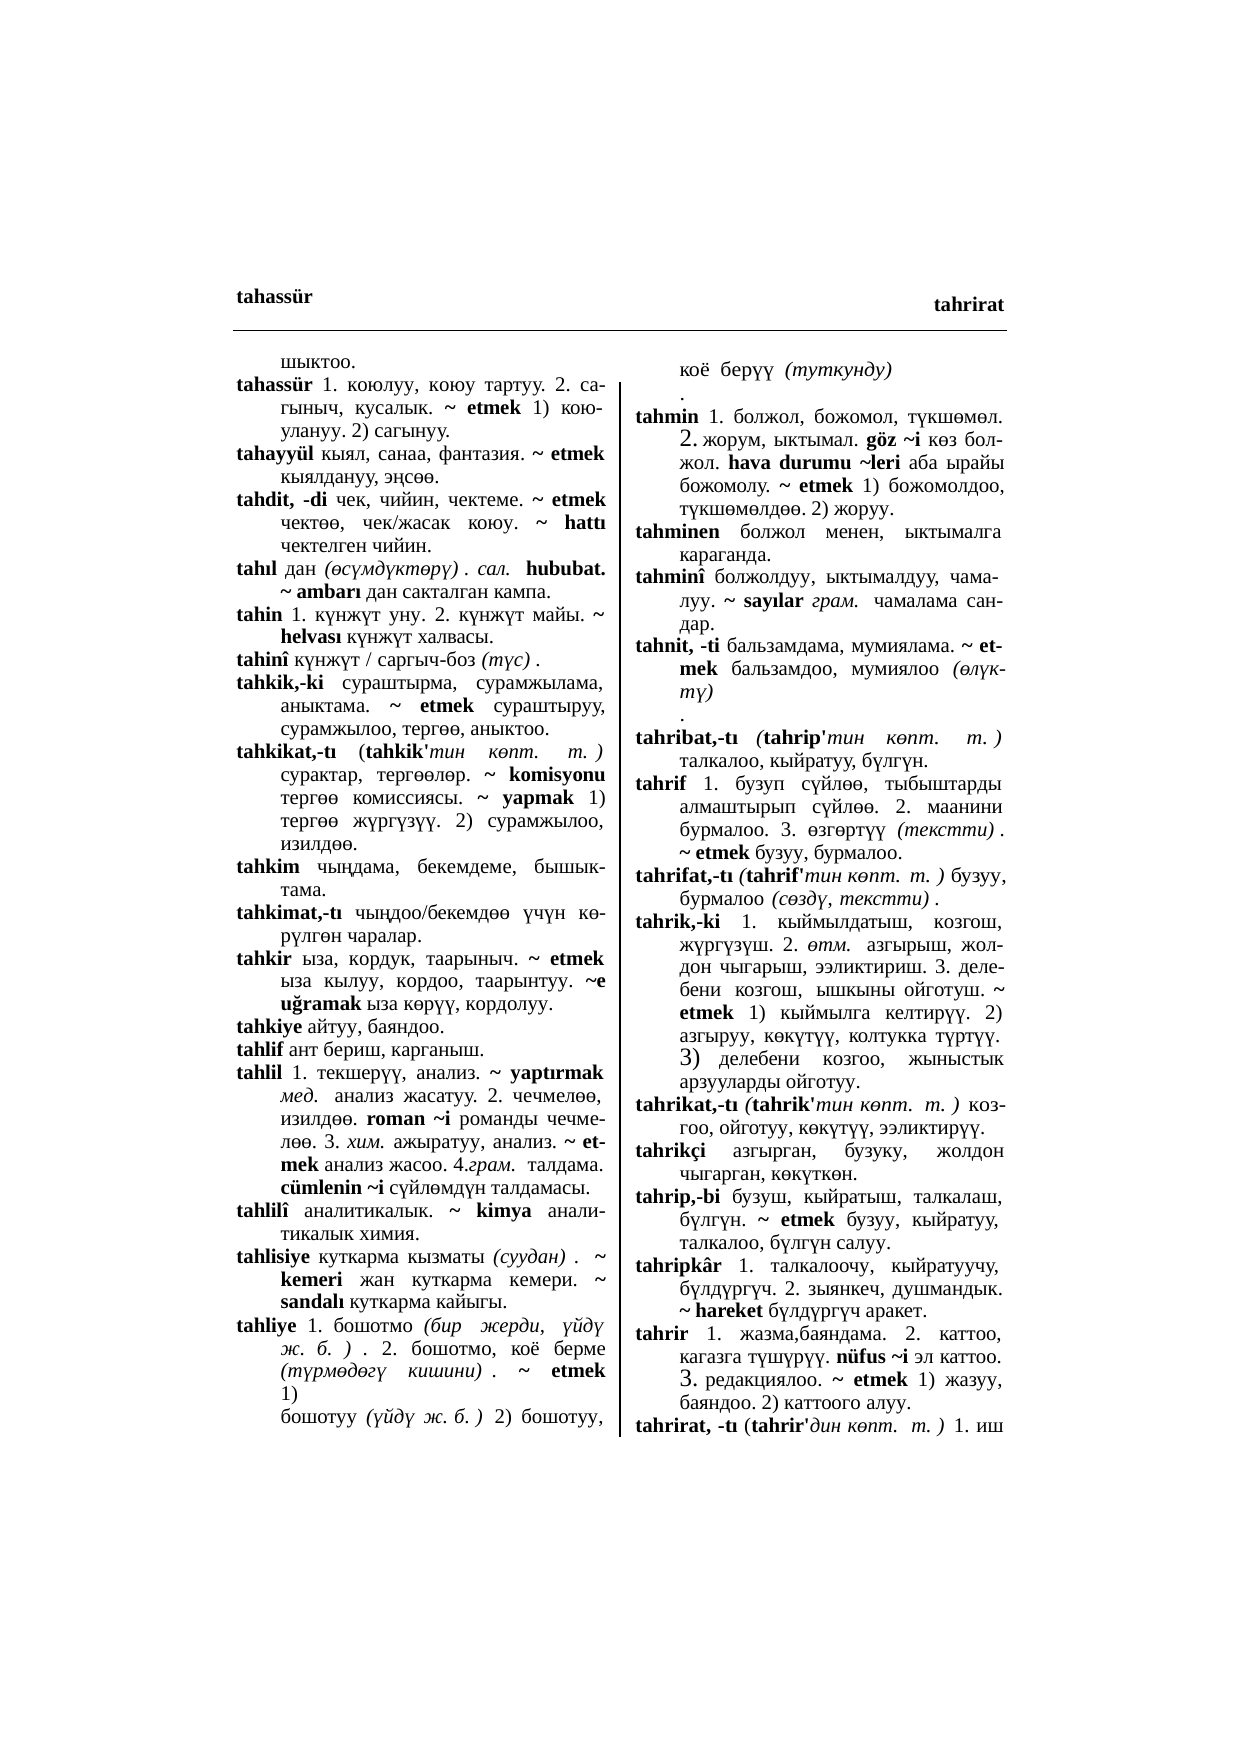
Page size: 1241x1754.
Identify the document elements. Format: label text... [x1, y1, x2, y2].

text tahripkâr 1. талкалоочу, кыйратуучу, бүлдүргүч. 2. зыянкеч, душмандык. [635, 1254, 1004, 1299]
text tahlif ант бериш, карганыш. [236, 1038, 609, 1061]
text helvası күнжүт халвасы. [280, 626, 496, 648]
text tahrikat,-tı (tahrik'тин көпт. т. ) коз- гоо, ойготуу, көкүтүү, ээликтирүү. [635, 1093, 1034, 1139]
text мед. анализ жасатуу. 2. чечмелөө, [280, 1084, 606, 1107]
text tahkimat,-tı чыңдоо/бекемдөө үчүн кө- рүлгөн чаралар. [236, 901, 606, 947]
list жорум, ыктымал. göz ~i көз бол- [679, 428, 1004, 451]
text бурмалоо (сөздү, текстти) . [679, 887, 941, 910]
text tahlisiye куткарма кызматы (суудан) . ~ kemeri жан куткарма кемери. ~ sandalı куткарма кайыгы. [236, 1245, 606, 1313]
text tahassür [236, 284, 313, 308]
text tahkim чыңдама, бекемдеме, бышык- тама. [236, 855, 606, 901]
text tahayyül кыял, санаа, фантазия. ~ etmek [236, 442, 609, 465]
text cümlenin ~i сүйлөмдүн талдамасы. [280, 1176, 592, 1199]
text ~ hareket бүлдүргүч аракет. [679, 1299, 929, 1322]
text талкалоо, бүлгүн салуу. [679, 1231, 891, 1254]
text tahrik,-ki 1. кыймылдатыш, козгош, жүргүзүш. 2. өтм. азгырыш, жол- [635, 910, 1005, 956]
text улануу. 2) сагынуу. [280, 419, 454, 442]
text луу. ~ sayılar грам. чамалама сан- дар. [679, 589, 1036, 634]
text mek бальзамдоо, мумиялоо (өлүк- [679, 657, 1008, 680]
text tahassür 1. коюлуу, коюу тартуу. 2. са- гыныч, кусалык. ~ etmek 1) кою- [236, 373, 606, 419]
text tahrirat [933, 292, 1065, 316]
text шыктоо. [280, 349, 356, 373]
text жол. hava durumu ~leri аба ырайы божомолу. ~ etmek 1) божомолдоо, түкшөмөлдөө. 2) жоруу. [679, 451, 1005, 520]
text сурактар, тергөөлөр. ~ komisyonu тергөө комиссиясы. ~ yapmak 1) тергөө жүргүзүү. 2) сурамжылоо, [280, 763, 606, 832]
text tahminî болжолдуу, ыктымалдуу, чама- [635, 566, 1065, 588]
text коё берүү (туткунду) . [679, 357, 892, 405]
text дон чыгарыш, ээликтириш. 3. деле- бени козгош, ышкыны ойготуш. ~ etmek 1) кыймылга келтирүү. 2) [679, 956, 1005, 1024]
text tahrirat, -tı (tahrir'дин көпт. т. ) 1. иш [635, 1414, 1065, 1437]
text tahrikçi азгырган, бузуку, жолдон [635, 1139, 1065, 1162]
text изилдөө. [280, 832, 358, 855]
text tahkikat,-tı (tahkik'тин көпт. т. ) [236, 740, 609, 763]
text чыгарган, көкүткөн. [679, 1162, 859, 1185]
text tahdit, -di чек, чийин, чектеме. ~ etmek чектөө, чек/жасак коюу. ~ hattı чектелген чийин. [236, 488, 606, 557]
text ~ etmek бузуу, бурмалоо. [679, 841, 906, 864]
text tahkir ыза, кордук, таарыныч. ~ etmek [236, 947, 609, 969]
text бурмалоо. 3. өзгөртүү (текстти) . [679, 818, 1005, 841]
text tahrir 1. жазма,баяндама. 2. каттоо, кагазга түшүрүү. nüfus ~i эл каттоо. [635, 1322, 1005, 1368]
text кыялдануу, эңсөө. [280, 465, 442, 488]
text tahliye 1. бошотмо (бир жерди, үйдү ж. б. ) . 2. бошотмо, коё берме (түрмөдөгү кишини) . ~ etmek 1) [236, 1314, 606, 1405]
text tahrifat,-tı (tahrif'тин көпт. т. ) бузуу, [635, 864, 1065, 887]
text tahribat,-tı (tahrip'тин көпт. т. ) [635, 726, 1065, 749]
text талкалоо, кыйратуу, бүлгүн. [679, 749, 932, 772]
text аныктама. ~ etmek сураштыруу, сурамжылоо, тергөө, аныктоо. [280, 694, 606, 740]
text бошотуу (үйдү ж. б. ) 2) бошотуу, [280, 1405, 606, 1428]
text тү) . [679, 680, 723, 726]
list делебени козгоо, жыныстык арзууларды ойготуу. [679, 1047, 1004, 1093]
text изилдөө. roman ~i романды чечме- лөө. 3. хим. ажыратуу, анализ. ~ et- mek анализ жасоо. 4.грам. талдама. [280, 1107, 606, 1176]
text tahin 1. күнжүт уну. 2. күнжүт майы. ~ [236, 603, 609, 626]
text tahlilî аналитикалык. ~ kimya анали- тикалык химия. [236, 1199, 606, 1245]
text ыза кылуу, кордоо, таарынтуу. ~e uğramak ыза көрүү, кордолуу. [280, 969, 606, 1015]
text tahkik,-ki сураштырма, сурамжылама, [236, 671, 609, 694]
text ~ ambarı дан сакталган кампа. [280, 580, 553, 603]
text tahrip,-bi бузуш, кыйратыш, талкалаш, бүлгүн. ~ etmek бузуу, кыйратуу, [635, 1185, 1005, 1231]
text tahinî күнжүт / саргыч-боз (түс) . [236, 648, 609, 671]
text азгыруу, көкүтүү, колтукка түртүү. [679, 1024, 1005, 1047]
text tahrif 1. бузуп сүйлөө, тыбыштарды алмаштырып сүйлөө. 2. маанини [635, 772, 1004, 818]
text tahnit, -ti бальзамдама, мумиялама. ~ et- [635, 634, 1054, 657]
text tahıl дан (өсүмдүктөрү) . сал. hububat. [236, 557, 609, 580]
text tahkiye айтуу, баяндоо. [236, 1015, 609, 1038]
text tahminen болжол менен, ыктымалга караганда. [635, 520, 1004, 566]
list редакциялоо. ~ etmek 1) жазуу, баяндоо. 2) каттоого алуу. [679, 1368, 1005, 1414]
text tahlil 1. текшерүү, анализ. ~ yaptırmak [236, 1061, 609, 1084]
text tahmin 1. болжол, божомол, түкшөмөл. [635, 405, 1065, 428]
